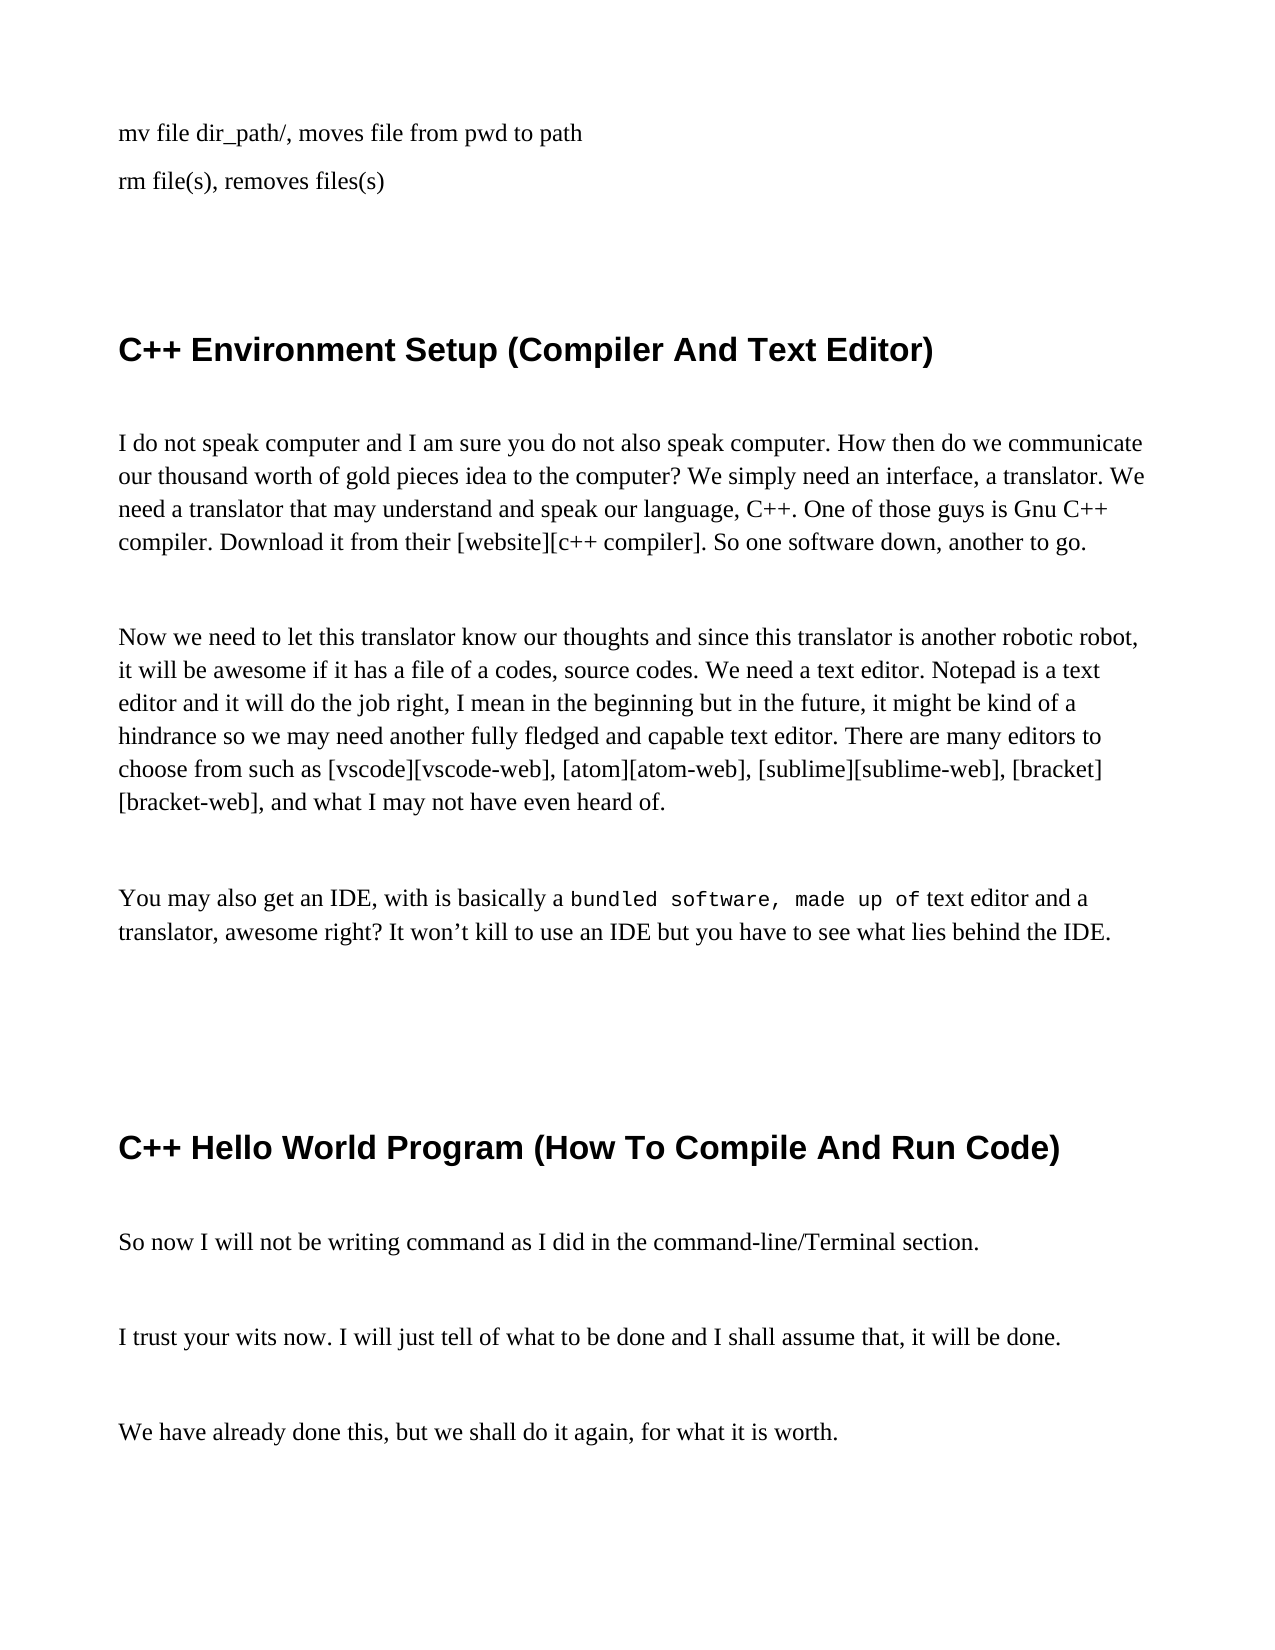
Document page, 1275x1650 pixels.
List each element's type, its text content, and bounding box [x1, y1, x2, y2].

text I do not speak computer and I am sure you do not also speak computer. How then do we communicate our thousand worth of gold pieces idea to the computer? We simply need an interface, a translator. We need a translator that may understand and speak our language, C++. One of those guys is Gnu C++ compiler. Download it from their [website][c++ compiler]. So one software down, another to go. [118, 428, 1157, 556]
text So now I will not be writing command as I did in the command-line/Terminal section. [118, 1227, 1157, 1255]
text You may also get an IDE, with is basically a bundled software, made up of text editor and a translator, awesome right? It won’t kill to use an IDE but you have to see what lies behind the IDE. [118, 883, 1157, 945]
text rm file(s), removes files(s) [118, 166, 1157, 194]
text mv file dir_path/, moves file from pwd to path [118, 118, 1157, 147]
text I trust your wits now. I will just tell of what to be done and I shall assume that, it will be done. [118, 1322, 1157, 1351]
text We have already done this, but we shall do it again, for what it is worth. [118, 1417, 1157, 1446]
subtitle C++ Environment Setup (Compiler And Text Editor) [118, 329, 1157, 368]
text Now we need to let this translator know our thoughts and since this translator is another robotic robot, it will be awesome if it has a file of a codes, source codes. We need a text editor. Notepad is a text editor and it will do the job right, I mean in the beginning but in the future, it might be kind of a hindrance so we may need another fully fledged and capable text editor. There are many editors to choose from such as [vscode][vscode-web], [atom][atom-web], [sublime][sublime-web], [bracket][bracket-web], and what I may not have even heard of. [118, 622, 1157, 816]
subtitle C++ Hello World Program (How To Compile And Run Code) [118, 1128, 1157, 1166]
